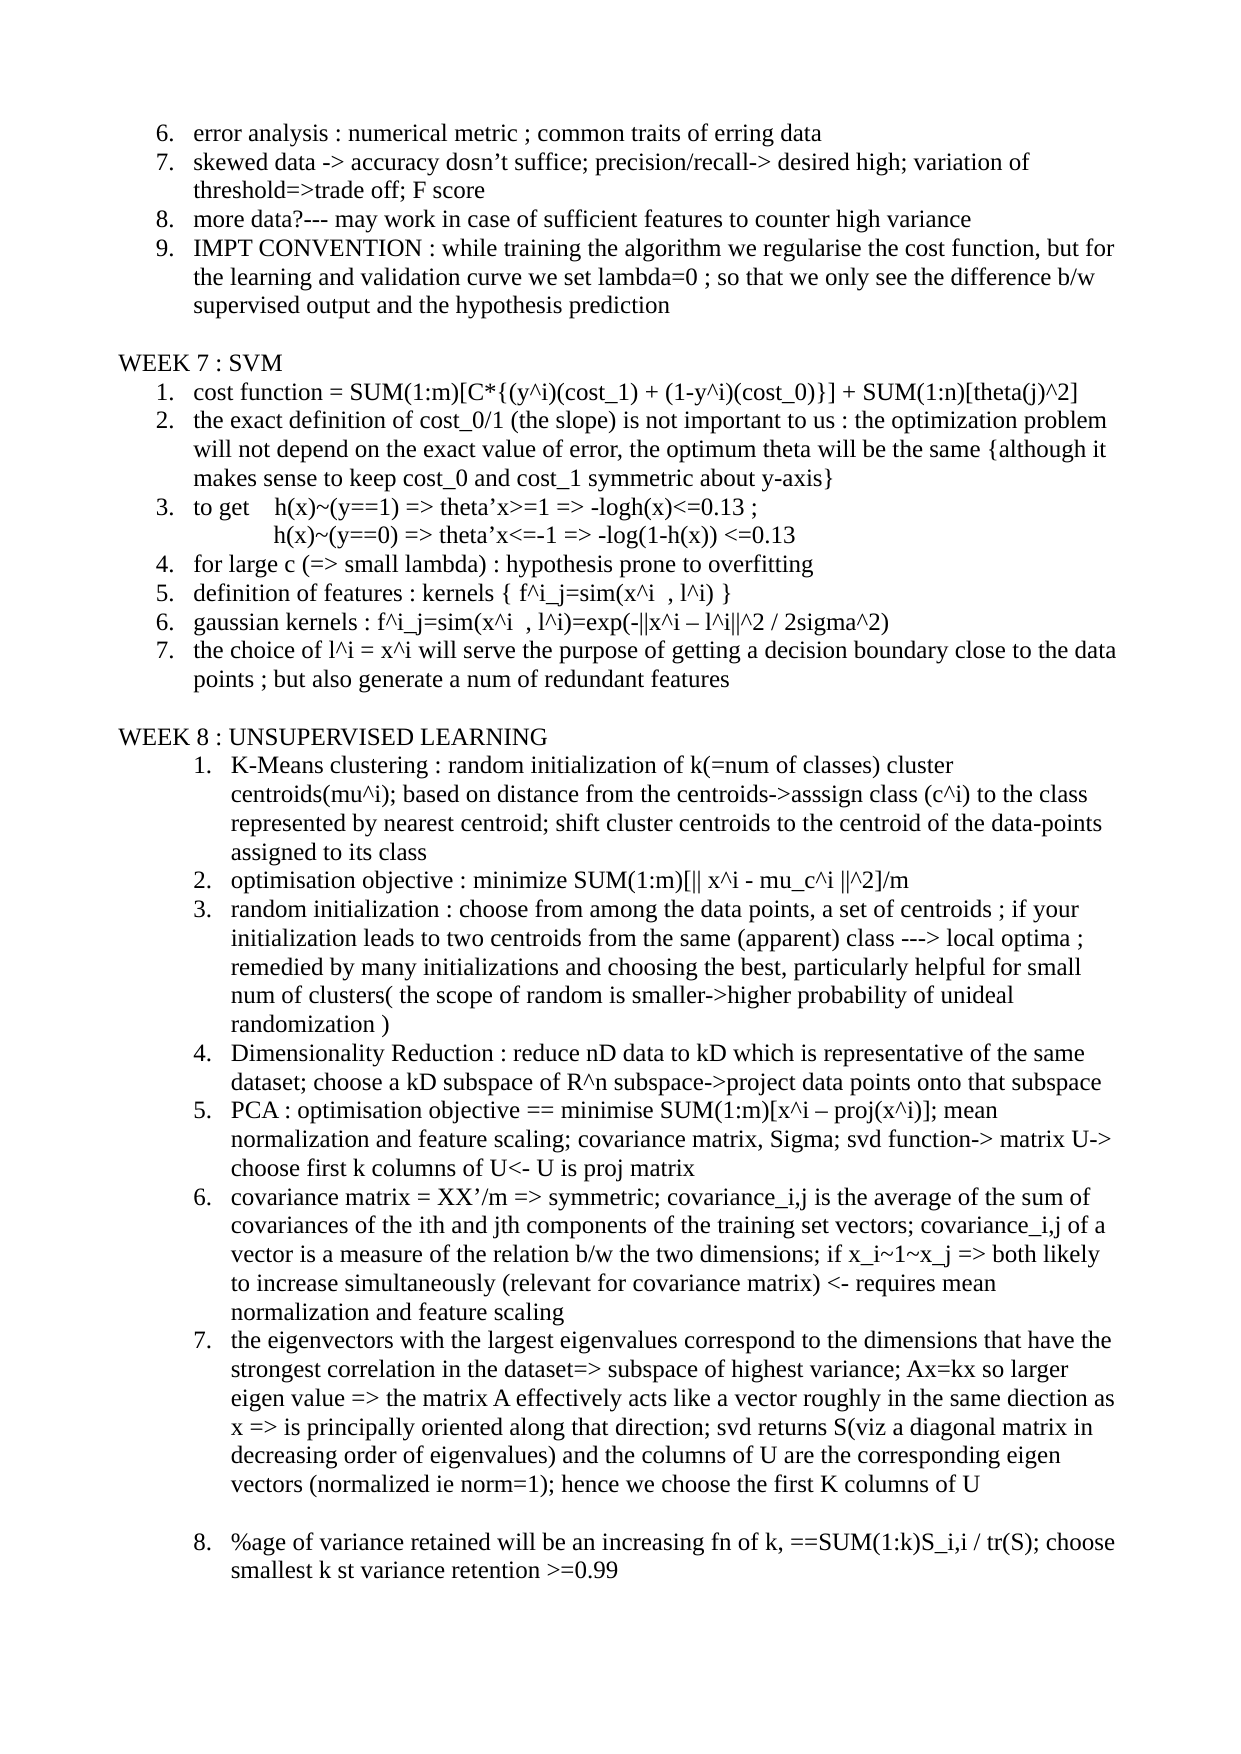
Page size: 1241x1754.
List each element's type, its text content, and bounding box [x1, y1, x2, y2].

text WEEK 8 : UNSUPERVISED LEARNING [118, 722, 1122, 751]
list Dimensionality Reduction : reduce nD data to kD which is representative of the same dataset; choose a kD subspace of R^n subspace->project data points onto that subspace [193, 1038, 1122, 1096]
list skewed data -> accuracy dosn’t suffice; precision/recall-> desired high; variation of threshold=>trade off; F score [156, 147, 1122, 204]
list the exact definition of cost_0/1 (the slope) is not important to us : the optimization problem will not depend on the exact value of error, the optimum theta will be the same {although it makes sense to keep cost_0 and cost_1 symmetric about y-axis} [156, 406, 1122, 492]
list K-Means clustering : random initialization of k(=num of classes) cluster centroids(mu^i); based on distance from the centroids->asssign class (c^i) to the class represented by nearest centroid; shift cluster centroids to the centroid of the data-points assigned to its class [193, 751, 1122, 866]
list cost function = SUM(1:m)[C*{(y^i)(cost_1) + (1-y^i)(cost_0)}] + SUM(1:n)[theta(j)^2] [156, 377, 1122, 406]
list gaussian kernels : f^i_j=sim(x^i , l^i)=exp(-||x^i – l^i||^2 / 2sigma^2) [156, 607, 1122, 636]
list random initialization : choose from among the data points, a set of centroids ; if your initialization leads to two centroids from the same (apparent) class ---> local optima ; remedied by many initializations and choosing the best, particularly helpful for small num of clusters( the scope of random is smaller->higher probability of unideal randomization ) [193, 894, 1122, 1038]
list to get h(x)~(y==1) => theta’x>=1 => -logh(x)<=0.13 ; h(x)~(y==0) => theta’x<=-1 => -log(1-h(x)) <=0.13 [156, 492, 1122, 549]
list the eigenvectors with the largest eigenvalues correspond to the dimensions that have the strongest correlation in the dataset=> subspace of highest variance; Ax=kx so larger eigen value => the matrix A effectively acts like a vector roughly in the same diection as x => is principally oriented along that direction; svd returns S(viz a diagonal matrix in decreasing order of eigenvalues) and the columns of U are the corresponding eigen vectors (normalized ie norm=1); hence we choose the first K columns of U [193, 1326, 1122, 1498]
text WEEK 7 : SVM [118, 348, 1122, 377]
list PCA : optimisation objective == minimise SUM(1:m)[x^i – proj(x^i)]; mean normalization and feature scaling; covariance matrix, Sigma; svd function-> matrix U-> choose first k columns of U<- U is proj matrix [193, 1096, 1122, 1182]
list definition of features : kernels { f^i_j=sim(x^i , l^i) } [156, 578, 1122, 607]
list for large c (=> small lambda) : hypothesis prone to overfitting [156, 549, 1122, 578]
list the choice of l^i = x^i will serve the purpose of getting a decision boundary close to the data points ; but also generate a num of redundant features [156, 636, 1122, 693]
list more data?--- may work in case of sufficient features to counter high variance [156, 204, 1122, 233]
list covariance matrix = XX’/m => symmetric; covariance_i,j is the average of the sum of covariances of the ith and jth components of the training set vectors; covariance_i,j of a vector is a measure of the relation b/w the two dimensions; if x_i~1~x_j => both likely to increase simultaneously (relevant for covariance matrix) <- requires mean normalization and feature scaling [193, 1182, 1122, 1326]
list optimisation objective : minimize SUM(1:m)[|| x^i - mu_c^i ||^2]/m [193, 866, 1122, 894]
list %age of variance retained will be an increasing fn of k, ==SUM(1:k)S_i,i / tr(S); choose smallest k st variance retention >=0.99 [193, 1527, 1122, 1584]
list IMPT CONVENTION : while training the algorithm we regularise the cost function, but for the learning and validation curve we set lambda=0 ; so that we only see the difference b/w supervised output and the hypothesis prediction [156, 233, 1122, 319]
list error analysis : numerical metric ; common traits of erring data [156, 118, 1122, 147]
